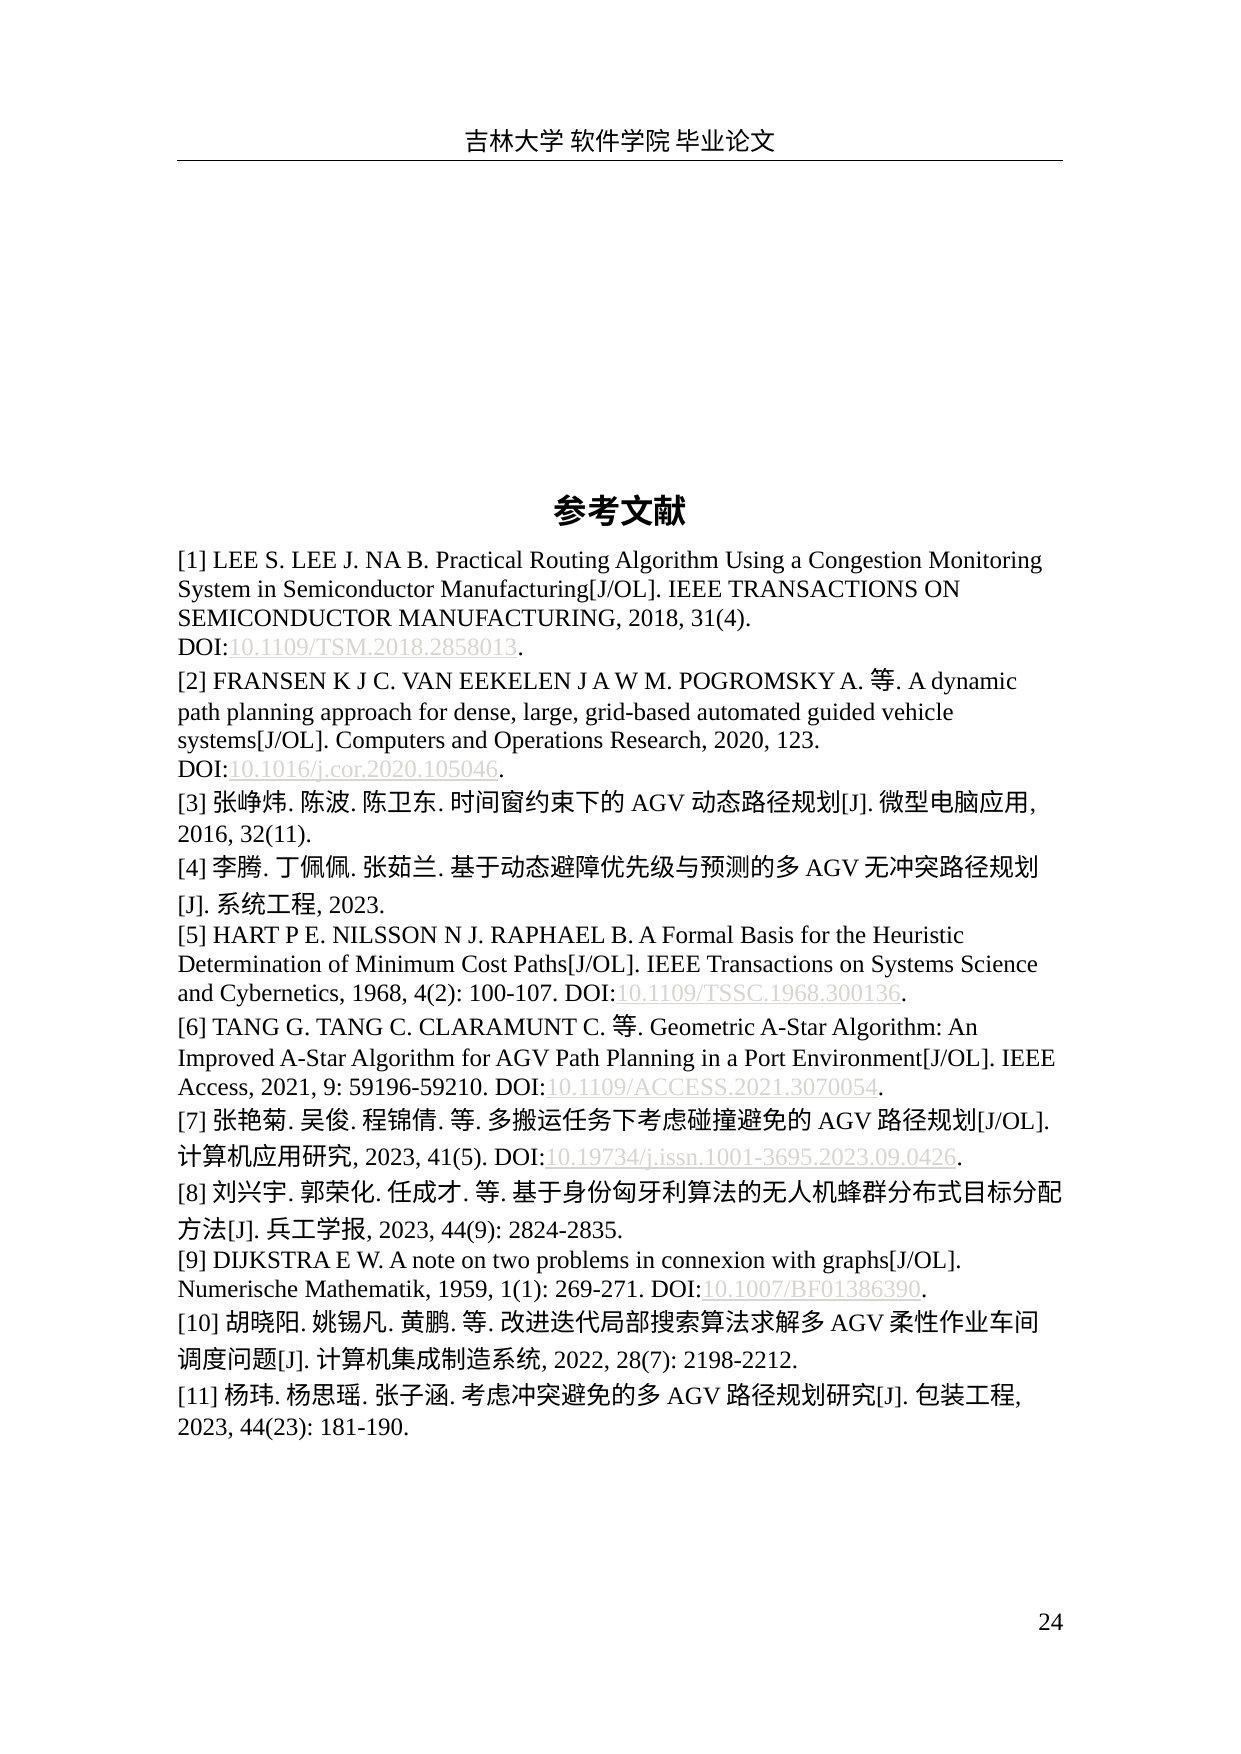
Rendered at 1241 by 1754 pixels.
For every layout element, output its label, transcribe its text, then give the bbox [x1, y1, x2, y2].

text [8] 刘兴宇. 郭荣化. 任成才. 等. 基于身份匈牙利算法的无人机蜂群分布式目标分配方法[J]. 兵工学报, 2023, 44(9): 2824-2835. [177, 1173, 1063, 1245]
text [9] DIJKSTRA E W. A note on two problems in connexion with graphs[J/OL]. Numerische Mathematik, 1959, 1(1): 269-271. DOI:10.1007/BF01386390. [177, 1245, 1063, 1303]
text [5] HART P E. NILSSON N J. RAPHAEL B. A Formal Basis for the Heuristic Determination of Minimum Cost Paths[J/OL]. IEEE Transactions on Systems Science and Cybernetics, 1968, 4(2): 100-107. DOI:10.1109/TSSC.1968.300136. [177, 920, 1063, 1007]
text [7] 张艳菊. 吴俊. 程锦倩. 等. 多搬运任务下考虑碰撞避免的AGV路径规划[J/OL]. 计算机应用研究, 2023, 41(5). DOI:10.19734/j.issn.1001-3695.2023.09.0426. [177, 1100, 1063, 1173]
text [11] 杨玮. 杨思瑶. 张子涵. 考虑冲突避免的多AGV路径规划研究[J]. 包装工程, 2023, 44(23): 181-190. [177, 1375, 1063, 1440]
text [4] 李腾. 丁佩佩. 张茹兰. 基于动态避障优先级与预测的多AGV无冲突路径规划[J]. 系统工程, 2023. [177, 848, 1063, 920]
text [6] TANG G. TANG C. CLARAMUNT C. 等. Geometric A-Star Algorithm: An Improved A-Star Algorithm for AGV Path Planning in a Port Environment[J/OL]. IEEE Access, 2021, 9: 59196-59210. DOI:10.1109/ACCESS.2021.3070054. [177, 1007, 1063, 1100]
text [10] 胡晓阳. 姚锡凡. 黄鹏. 等. 改进迭代局部搜索算法求解多AGV柔性作业车间调度问题[J]. 计算机集成制造系统, 2022, 28(7): 2198-2212. [177, 1303, 1063, 1375]
text [1] LEE S. LEE J. NA B. Practical Routing Algorithm Using a Congestion Monitoring System in Semiconductor Manufacturing[J/OL]. IEEE TRANSACTIONS ON SEMICONDUCTOR MANUFACTURING, 2018, 31(4). DOI:10.1109/TSM.2018.2858013. [177, 545, 1063, 660]
subtitle 参考文献 [177, 485, 1063, 533]
text [2] FRANSEN K J C. VAN EEKELEN J A W M. POGROMSKY A. 等. A dynamic path planning approach for dense, large, grid-based automated guided vehicle systems[J/OL]. Computers and Operations Research, 2020, 123. DOI:10.1016/j.cor.2020.105046. [177, 660, 1063, 783]
text [3] 张峥炜. 陈波. 陈卫东. 时间窗约束下的 AGV 动态路径规划[J]. 微型电脑应用, 2016, 32(11). [177, 783, 1063, 848]
